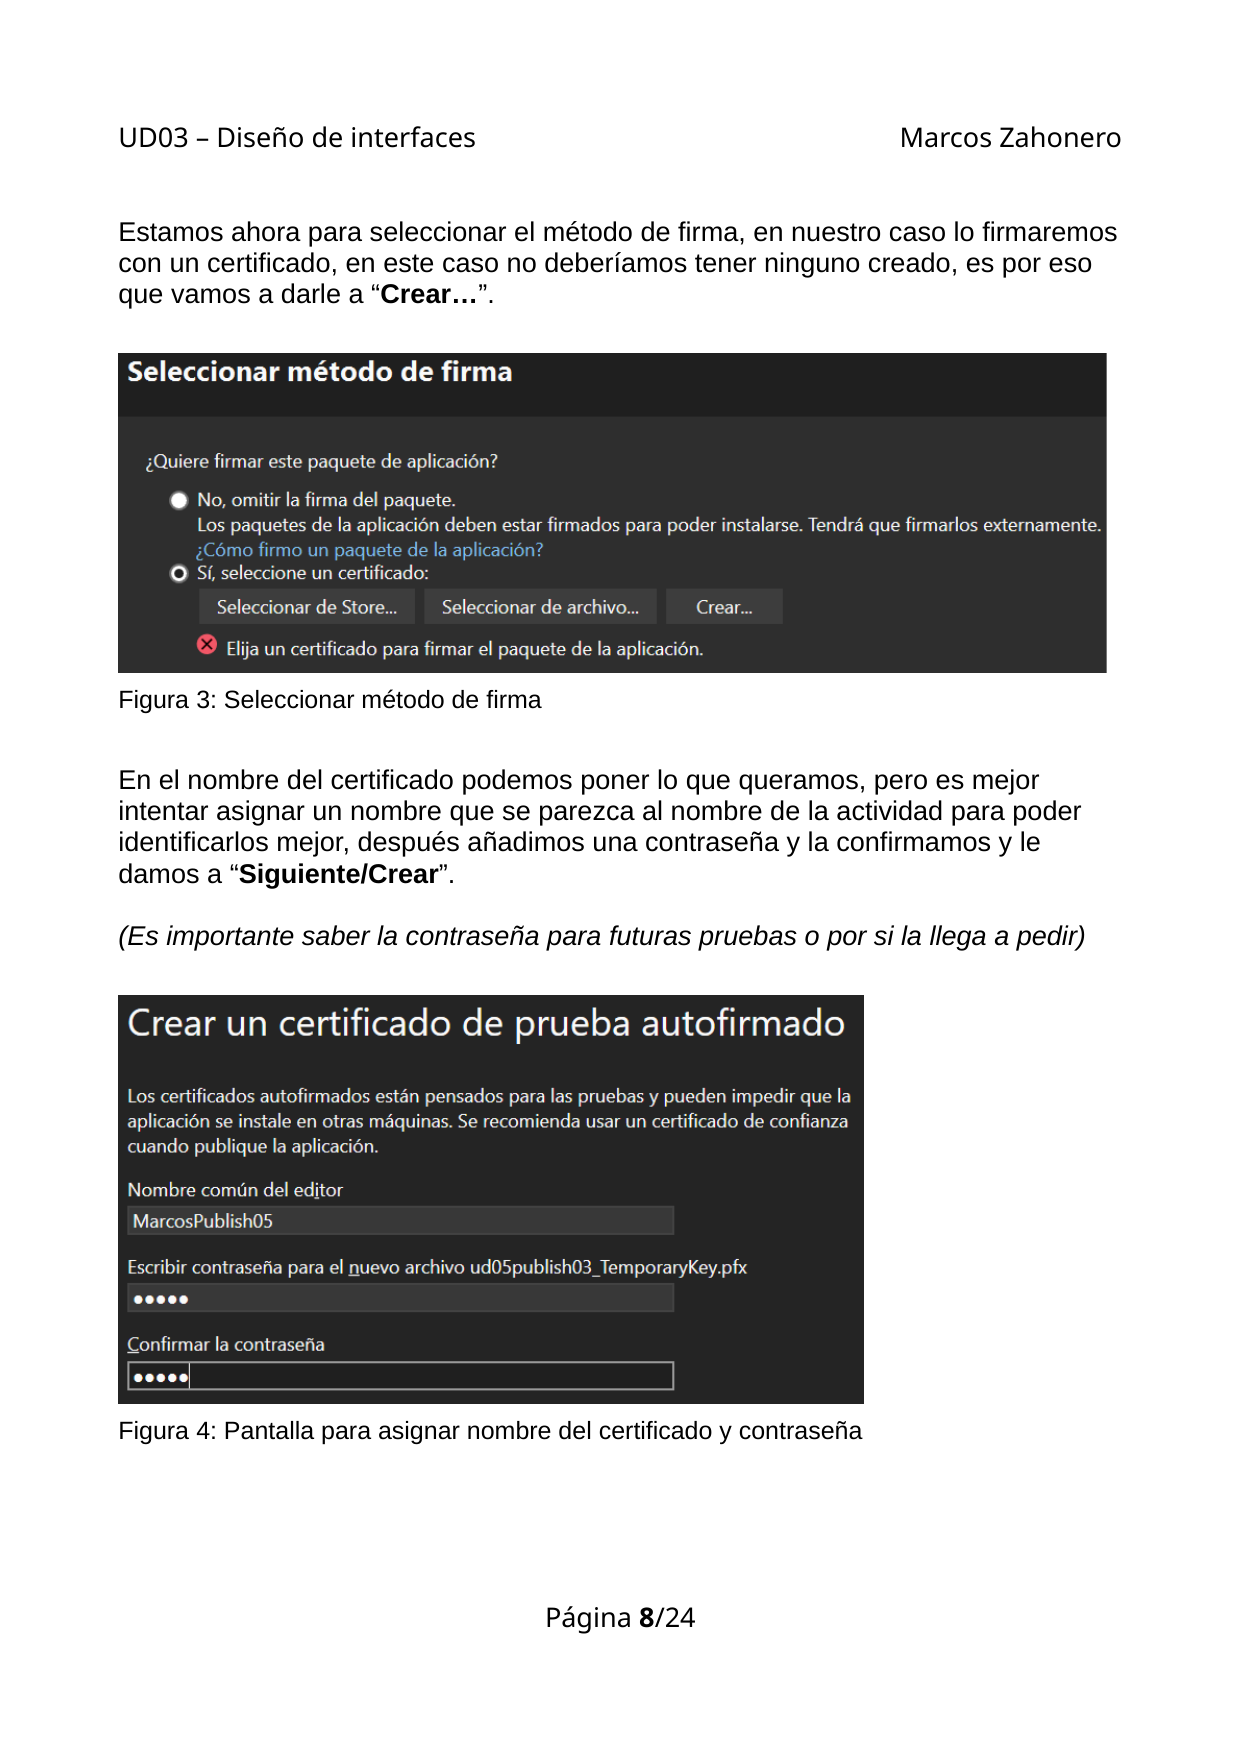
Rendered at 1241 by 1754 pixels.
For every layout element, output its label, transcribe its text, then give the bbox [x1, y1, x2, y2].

picture [118, 353, 1107, 673]
text Estamos ahora para seleccionar el método de firma, en nuestro caso lo firmaremos con un certificado, en este caso no deberíamos tener ninguno creado, es por eso que vamos a darle a “Crear…”. [118, 216, 1122, 309]
text En el nombre del certificado podemos poner lo que queramos, pero es mejor intentar asignar un nombre que se parezca al nombre de la actividad para poder identificarlos mejor, después añadimos una contraseña y la confirmamos y le damos a “Siguiente/Crear”. [118, 764, 1122, 889]
picture [118, 995, 864, 1404]
text Figura 4: Pantalla para asignar nombre del certificado y contraseña [118, 1404, 864, 1445]
text (Es importante saber la contraseña para futuras pruebas o por si la llega a pedir) [118, 920, 1122, 951]
text Figura 3: Seleccionar método de firma [118, 673, 1107, 714]
